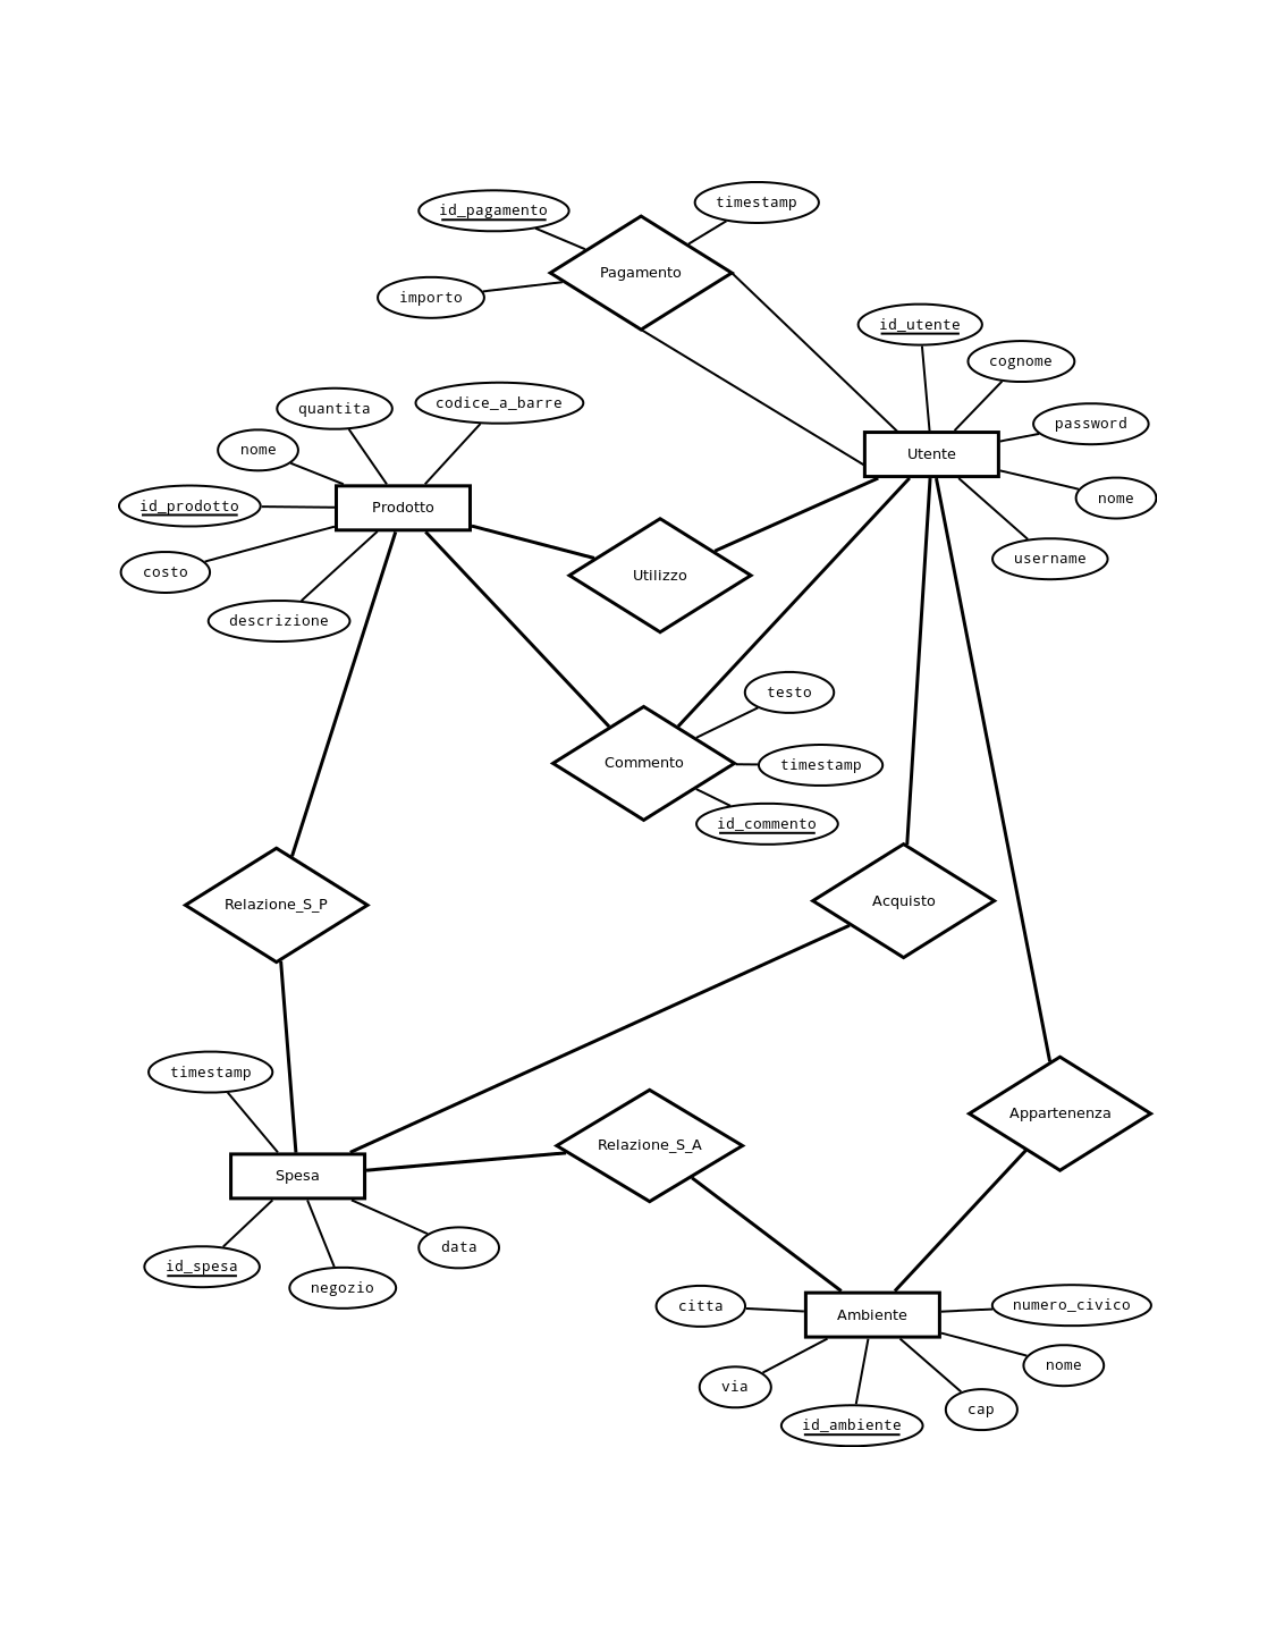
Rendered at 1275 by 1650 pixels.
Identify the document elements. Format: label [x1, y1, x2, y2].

picture [118, 181, 1157, 1447]
